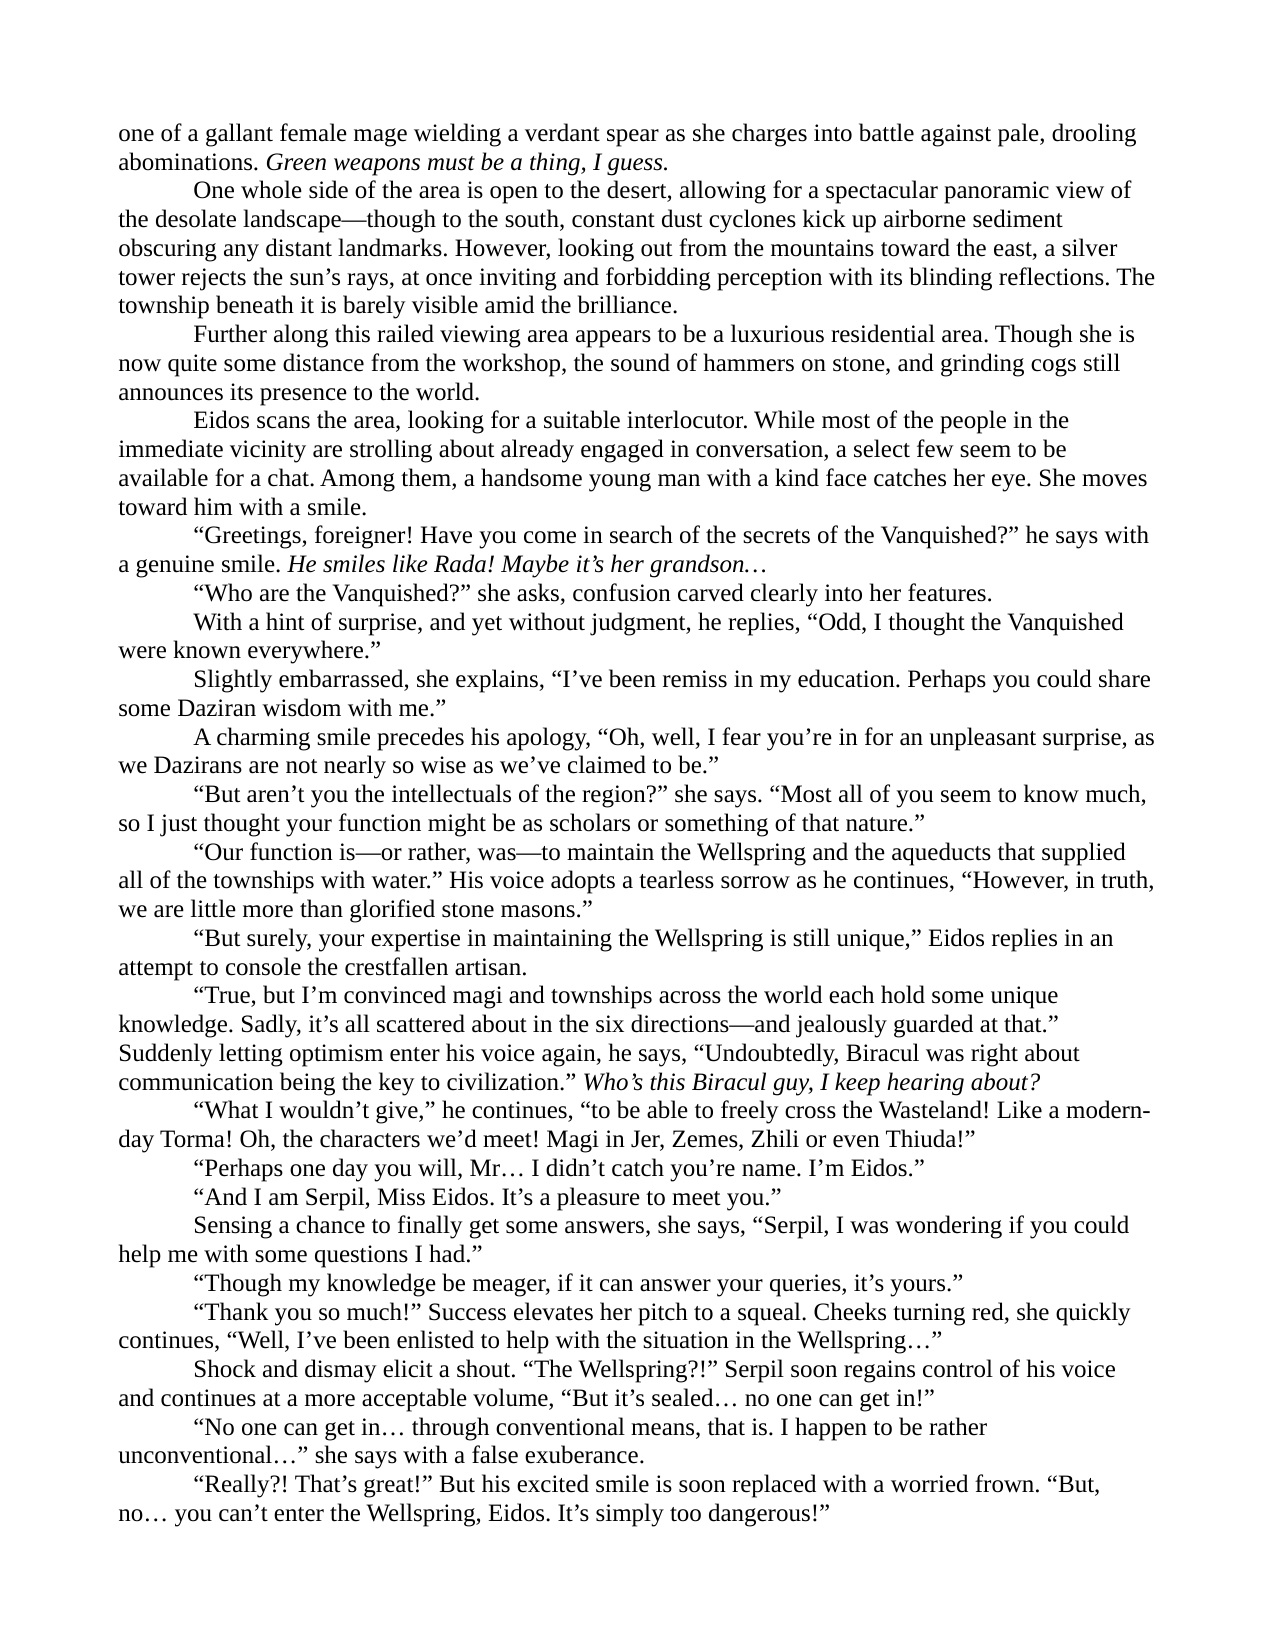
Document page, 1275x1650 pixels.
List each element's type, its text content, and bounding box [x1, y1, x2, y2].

text “Who are the Vanquished?” she asks, confusion carved clearly into her features. [118, 578, 1157, 607]
text A charming smile precedes his apology, “Oh, well, I fear you’re in for an unpleasant surprise, as we Dazirans are not nearly so wise as we’ve claimed to be.” [118, 722, 1157, 779]
text “Really?! That’s great!” But his excited smile is soon replaced with a worried frown. “But, no… you can’t enter the Wellspring, Eidos. It’s simply too dangerous!” [118, 1469, 1157, 1527]
text “Our function is—or rather, was—to maintain the Wellspring and the aqueducts that supplied all of the townships with water.” His voice adopts a tearless sorrow as he continues, “However, in truth, we are little more than glorified stone masons.” [118, 837, 1157, 923]
text “What I wouldn’t give,” he continues, “to be able to freely cross the Wasteland! Like a modern-day Torma! Oh, the characters we’d meet! Magi in Jer, Zemes, Zhili or even Thiuda!” [118, 1096, 1157, 1153]
text Slightly embarrassed, she explains, “I’ve been remiss in my education. Perhaps you could share some Daziran wisdom with me.” [118, 664, 1157, 722]
text “And I am Serpil, Miss Eidos. It’s a pleasure to meet you.” [118, 1182, 1157, 1211]
text Eidos scans the area, looking for a suitable interlocutor. While most of the people in the immediate vicinity are strolling about already engaged in conversation, a select few seem to be available for a chat. Among them, a handsome young man with a kind face catches her eye. She moves toward him with a smile. [118, 406, 1157, 521]
text “True, but I’m convinced magi and townships across the world each hold some unique knowledge. Sadly, it’s all scattered about in the six directions—and jealously guarded at that.” Suddenly letting optimism enter his voice again, he says, “Undoubtedly, Biracul was right about communication being the key to civilization.” Who’s this Biracul guy, I keep hearing about? [118, 981, 1157, 1096]
text “But aren’t you the intellectuals of the region?” she says. “Most all of you seem to know much, so I just thought your function might be as scholars or something of that nature.” [118, 779, 1157, 837]
text One whole side of the area is open to the desert, allowing for a spectacular panoramic view of the desolate landscape—though to the south, constant dust cyclones kick up airborne sediment obscuring any distant landmarks. However, looking out from the mountains toward the east, a silver tower rejects the sun’s rays, at once inviting and forbidding perception with its blinding reflections. The township beneath it is barely visible amid the brilliance. [118, 176, 1157, 319]
text Sensing a chance to finally get some answers, she says, “Serpil, I was wondering if you could help me with some questions I had.” [118, 1211, 1157, 1268]
text Further along this railed viewing area appears to be a luxurious residential area. Though she is now quite some distance from the workshop, the sound of hammers on stone, and grinding cogs still announces its presence to the world. [118, 319, 1157, 406]
text With a hint of surprise, and yet without judgment, he replies, “Odd, I thought the Vanquished were known everywhere.” [118, 607, 1157, 664]
text “But surely, your expertise in maintaining the Wellspring is still unique,” Eidos replies in an attempt to console the crestfallen artisan. [118, 923, 1157, 981]
text “Greetings, foreigner! Have you come in search of the secrets of the Vanquished?” he says with a genuine smile. He smiles like Rada! Maybe it’s her grandson… [118, 521, 1157, 578]
text “Perhaps one day you will, Mr… I didn’t catch you’re name. I’m Eidos.” [118, 1153, 1157, 1182]
text Shock and dismay elicit a shout. “The Wellspring?!” Serpil soon regains control of his voice and continues at a more acceptable volume, “But it’s sealed… no one can get in!” [118, 1354, 1157, 1412]
text “No one can get in… through conventional means, that is. I happen to be rather unconventional…” she says with a false exuberance. [118, 1412, 1157, 1469]
text “Thank you so much!” Success elevates her pitch to a squeal. Cheeks turning red, she quickly continues, “Well, I’ve been enlisted to help with the situation in the Wellspring…” [118, 1297, 1157, 1354]
text “Though my knowledge be meager, if it can answer your queries, it’s yours.” [118, 1268, 1157, 1297]
text one of a gallant female mage wielding a verdant spear as she charges into battle against pale, drooling abominations. Green weapons must be a thing, I guess. [118, 118, 1157, 176]
